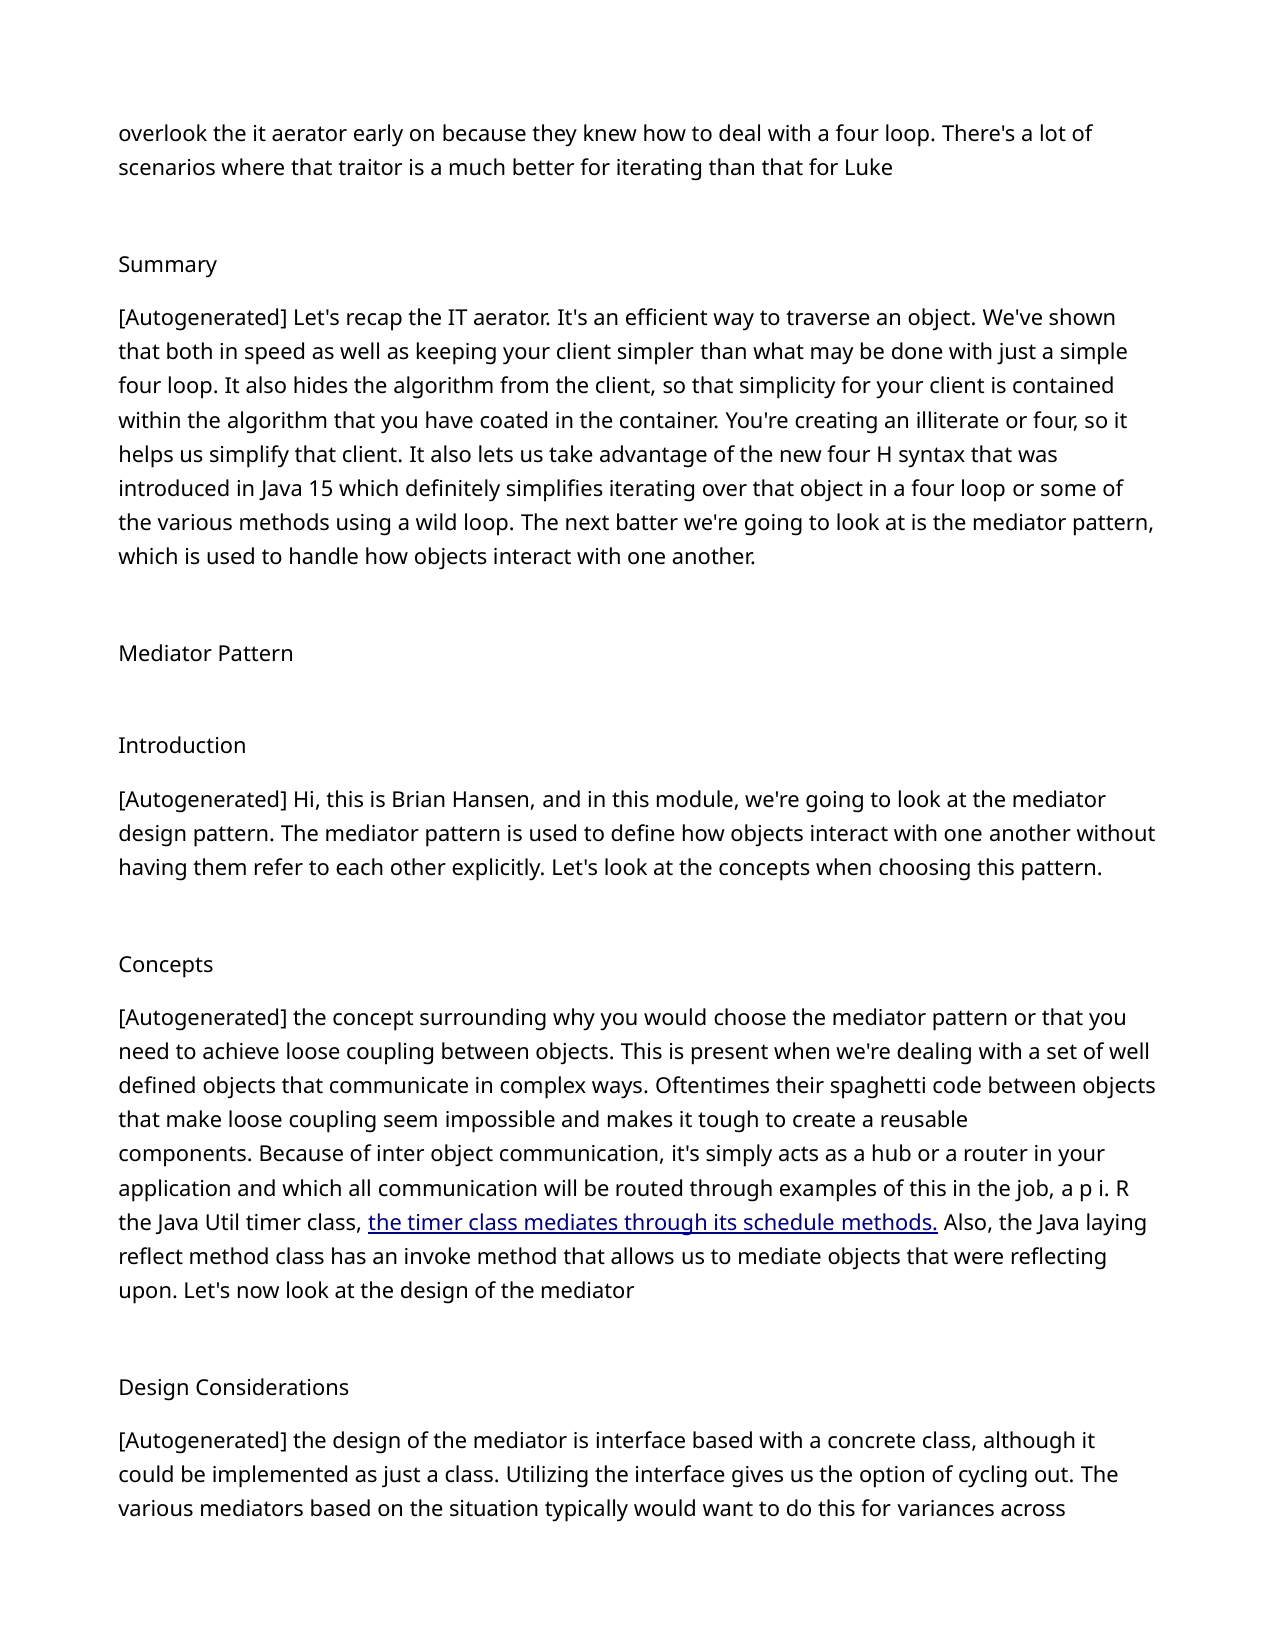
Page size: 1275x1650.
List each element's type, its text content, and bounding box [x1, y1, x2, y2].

text [Autogenerated] the design of the mediator is interface based with a concrete class, although it could be implemented as just a class. Utilizing the interface gives us the option of cycling out. The various mediators based on the situation typically would want to do this for variances across [118, 1425, 1157, 1523]
text [Autogenerated] the concept surrounding why you would choose the mediator pattern or that you need to achieve loose coupling between objects. This is present when we're dealing with a set of well defined objects that communicate in complex ways. Oftentimes their spaghetti code between objects that make loose coupling seem impossible and makes it tough to create a reusable components. Because of inter object communication, it's simply acts as a hub or a router in your application and which all communication will be routed through examples of this in the job, a p i. R the Java Util timer class, the timer class mediates through its schedule methods. Also, the Java laying reflect method class has an invoke method that allows us to mediate objects that were reflecting upon. Let's now look at the design of the mediator [118, 1002, 1157, 1305]
subtitle Introduction [118, 730, 1157, 760]
text overlook the it aerator early on because they knew how to deal with a four loop. There's a lot of scenarios where that traitor is a much better for iterating than that for Luke [118, 118, 1157, 182]
subtitle Design Considerations [118, 1372, 1157, 1402]
text [Autogenerated] Let's recap the IT aerator. It's an efficient way to traverse an object. We've shown that both in speed as well as keeping your client simpler than what may be done with just a simple four loop. It also hides the algorithm from the client, so that simplicity for your client is contained within the algorithm that you have coated in the container. You're creating an illiterate or four, so it helps us simplify that client. It also lets us take advantage of the new four H syntax that was introduced in Java 15 which definitely simplifies iterating over that object in a four loop or some of the various methods using a wild loop. The next batter we're going to look at is the mediator pattern, which is used to handle how objects interact with one another. [118, 302, 1157, 571]
subtitle Summary [118, 249, 1157, 279]
subtitle Concepts [118, 948, 1157, 978]
subtitle Mediator Pattern [118, 638, 1157, 668]
text [Autogenerated] Hi, this is Brian Hansen, and in this module, we're going to look at the mediator design pattern. The mediator pattern is used to define how objects interact with one another without having them refer to each other explicitly. Let's look at the concepts when choosing this pattern. [118, 783, 1157, 882]
